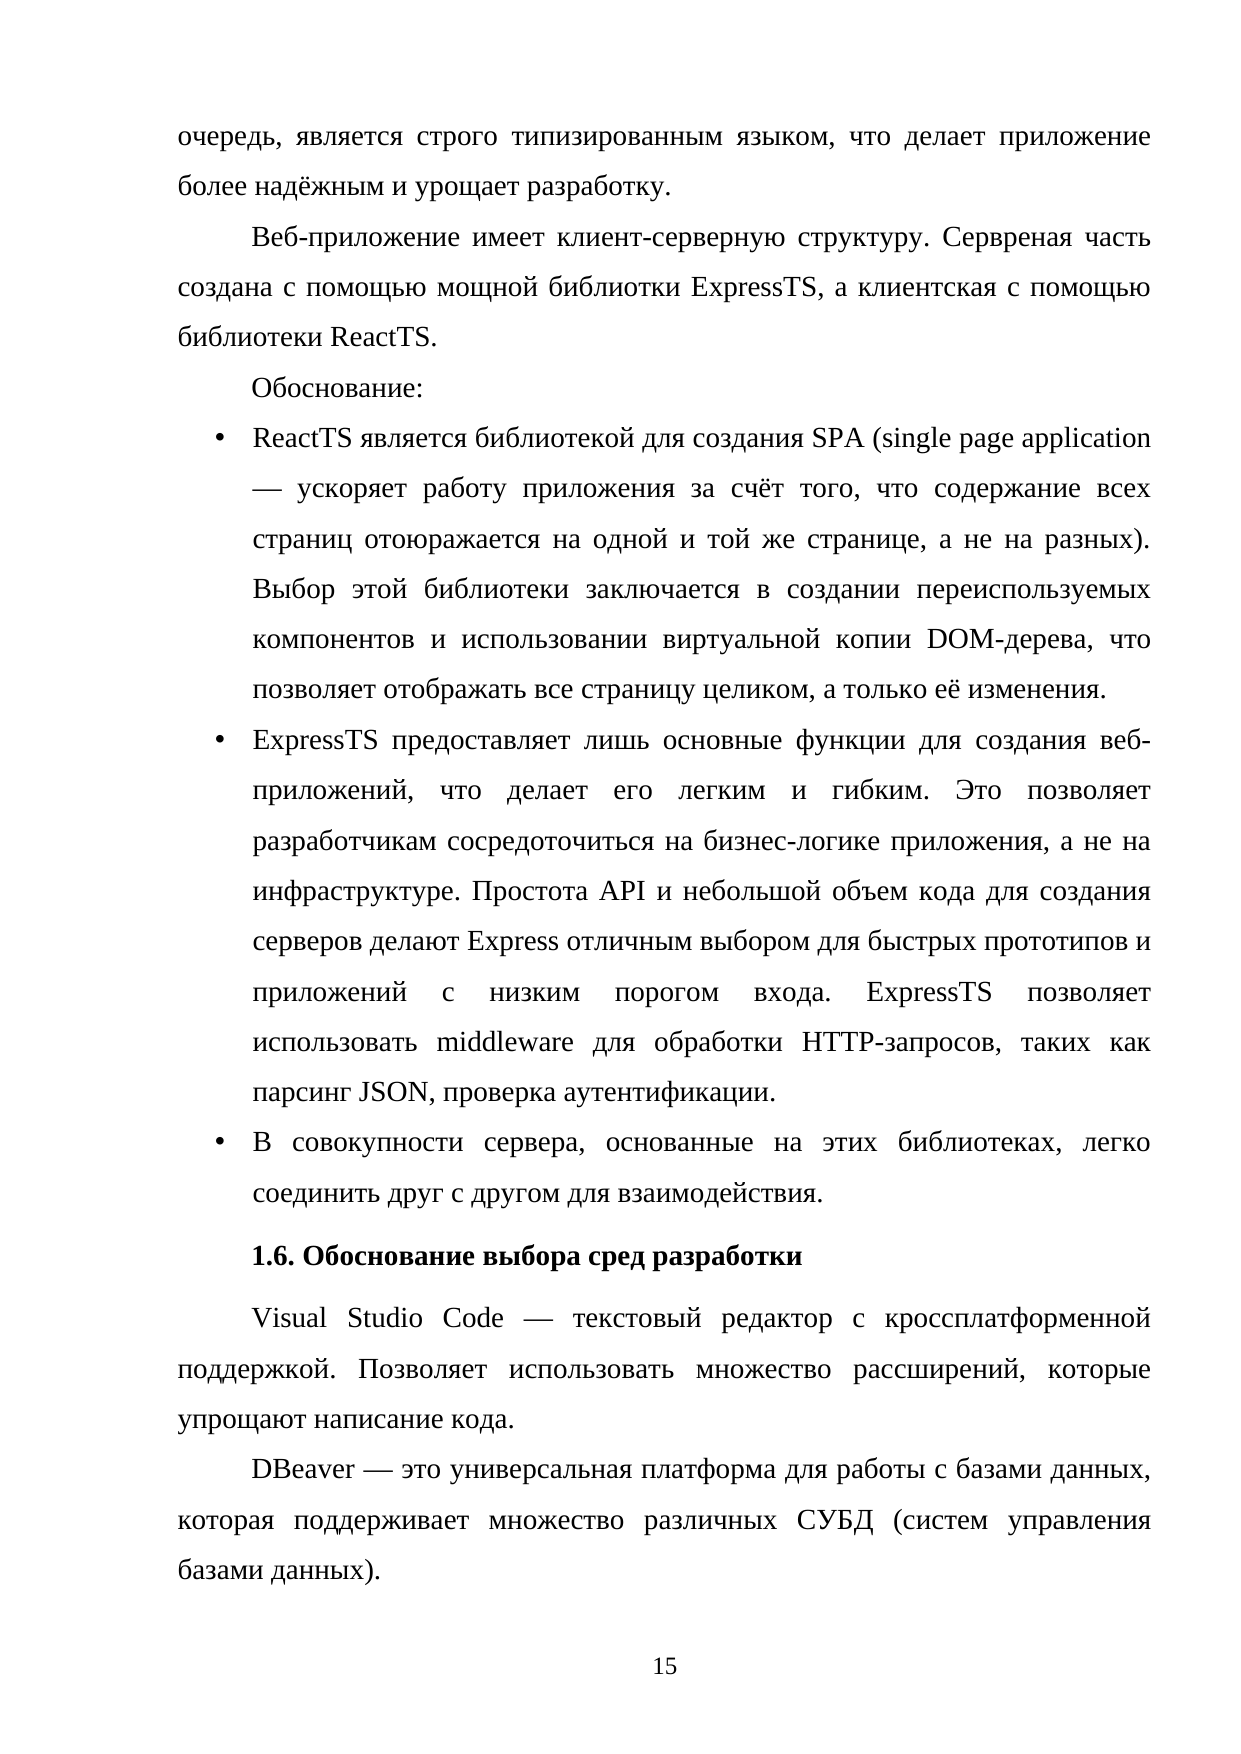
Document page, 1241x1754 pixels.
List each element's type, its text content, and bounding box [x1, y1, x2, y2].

list ExpressTS предоставляет лишь основные функции для создания веб-приложений, что делает его легким и гибким. Это позволяет разработчикам сосредоточиться на бизнес-логике приложения, а не на инфраструктуре. Простота API и небольшой объем кода для создания серверов делают Express отличным выбором для быстрых прототипов и приложений с низким порогом входа. ExpressTS позволяет использовать middleware для обработки HTTP-запросов, таких как парсинг JSON, проверка аутентификации. [215, 722, 1152, 1108]
text Веб-приложение имеет клиент-серверную структуру. Сервреная часть создана с помощью мощной библиотки ExpressTS, а клиентская с помощью библиотеки ReactTS. [177, 219, 1152, 353]
subtitle 1.6. Обоснование выбора сред разработки [177, 1238, 1152, 1271]
text очередь, является строго типизированным языком, что делает приложение более надёжным и урощает разработку. [177, 118, 1152, 202]
text DBeaver — это универсальная платформа для работы с базами данных, которая поддерживает множество различных СУБД (систем управления базами данных). [177, 1452, 1152, 1586]
list В совокупности сервера, основанные на этих библиотеках, легко соединить друг с другом для взаимодействия. [215, 1124, 1152, 1208]
text Visual Studio Code — текстовый редактор с кроссплатформенной поддержкой. Позволяет использовать множество рассширений, которые упрощают написание кода. [177, 1301, 1152, 1435]
list ReactTS является библиотекой для создания SPA (single page application — ускоряет работу приложения за счёт того, что содержание всех страниц отоюражается на одной и той же странице, а не на разных). Выбор этой библиотеки заключается в создании переиспользуемых компонентов и использовании виртуальной копии DOM-дерева, что позволяет отображать все страницу целиком, а только её изменения. [215, 420, 1152, 705]
text Обоснование: [177, 370, 1152, 403]
